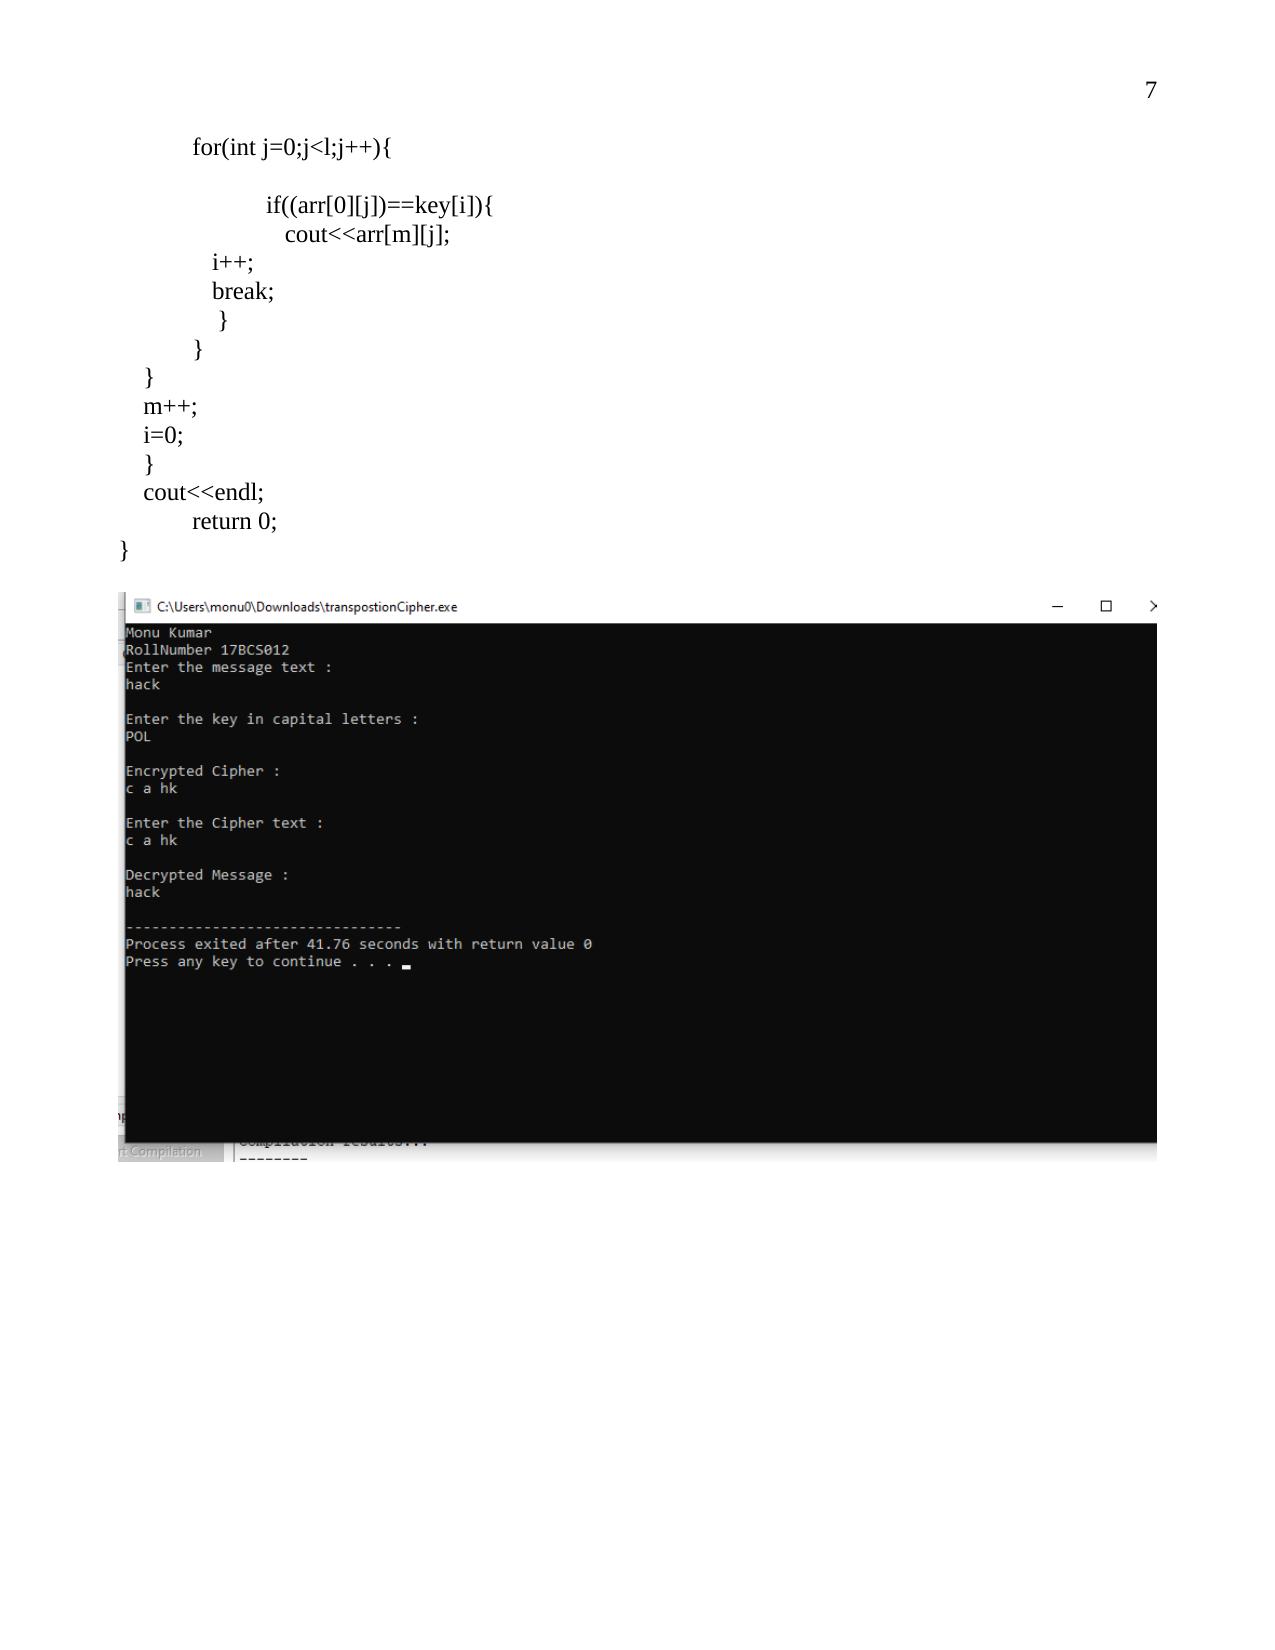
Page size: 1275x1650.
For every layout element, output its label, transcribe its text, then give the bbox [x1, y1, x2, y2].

text if((arr[0][j])==key[i]){ [118, 190, 1157, 219]
text } [118, 334, 1157, 362]
text } [118, 449, 1157, 477]
text cout<<arr[m][j]; [118, 219, 1157, 247]
text i=0; [118, 420, 1157, 449]
text } [118, 535, 1157, 564]
text i++; [118, 247, 1157, 276]
text for(int j=0;j<l;j++){ [118, 132, 1157, 161]
text } [118, 362, 1157, 391]
text } [118, 305, 1157, 334]
text cout<<endl; [118, 477, 1157, 506]
text m++; [118, 391, 1157, 420]
text break; [118, 276, 1157, 305]
text return 0; [118, 506, 1157, 535]
